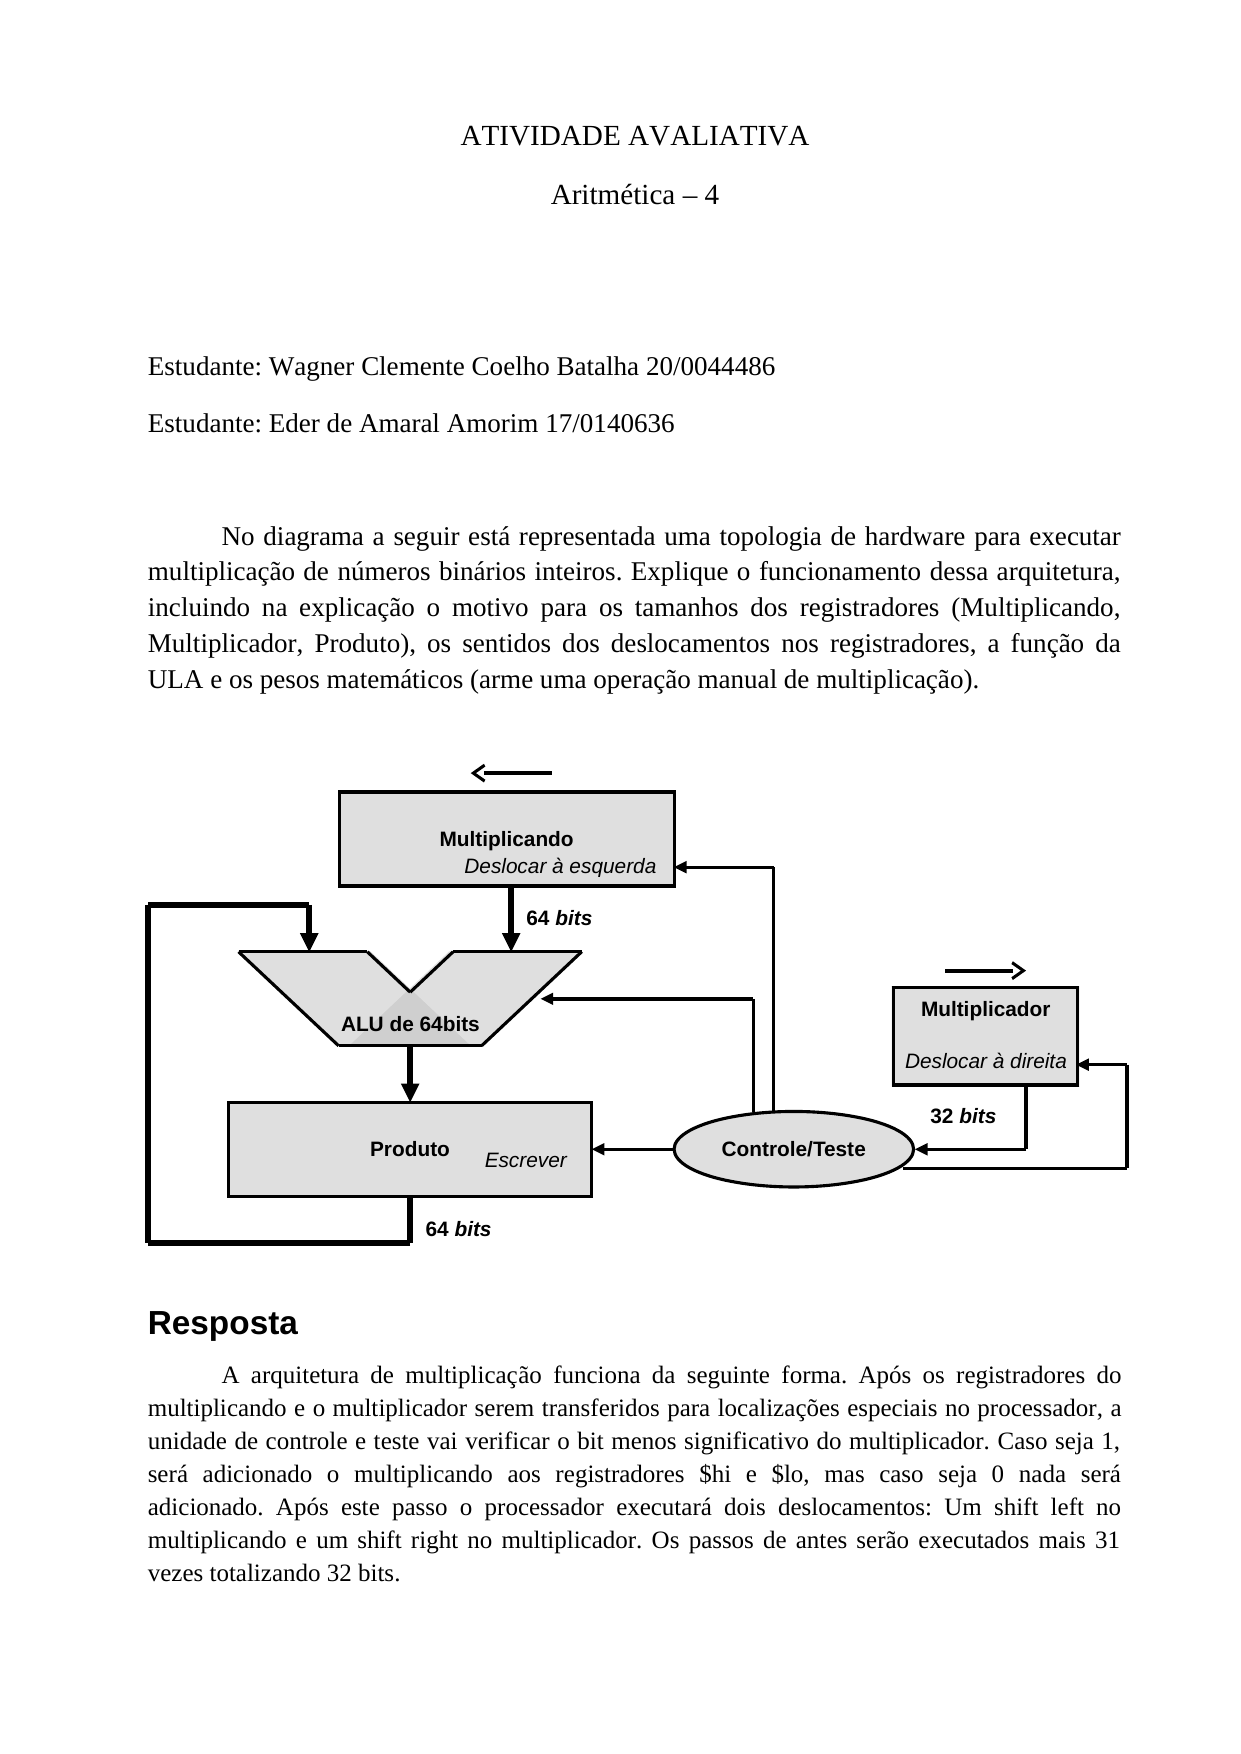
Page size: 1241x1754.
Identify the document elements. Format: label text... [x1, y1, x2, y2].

text 32 bits [930, 1103, 1011, 1127]
subtitle Resposta [151, 908, 409, 1240]
subtitle Resposta [148, 773, 1122, 1148]
text 64 bits [425, 1216, 506, 1240]
text ATIVIDADE AVALIATIVA [148, 118, 1122, 152]
text Deslocar à direita [893, 1049, 1078, 1073]
text A arquitetura de multiplicação funciona da seguinte forma. Após os registradores do multiplicando e o multiplicador serem transferidos para localizações especiais no processador, a unidade de controle e teste vai verificar o bit menos significativo do multiplicador. Caso seja 1, será adicionado o multiplicando aos registradores $hi e $lo, mas caso seja 0 nada será adicionado. Após este passo o processador executará dois deslocamentos: Um shift left no multiplicando e um shift right no multiplicador. Os passos de antes serão executados mais 31 vezes totalizando 32 bits. [148, 1360, 1122, 1587]
text 64 bits [526, 906, 607, 930]
text Estudante: Wagner Clemente Coelho Batalha 20/0044486 [148, 350, 1122, 381]
text Escrever [468, 1148, 567, 1172]
subtitle Resposta [904, 1066, 1122, 1167]
text Estudante: Eder de Amaral Amorim 17/0140636 [148, 407, 1122, 438]
subtitle Resposta [148, 1151, 1122, 1342]
text ALU de 64bits [325, 1012, 495, 1036]
text Deslocar à esquerda [432, 854, 688, 877]
text Multiplicador [910, 997, 1061, 1021]
text No diagrama a seguir está representada uma topologia de hardware para executar multiplicação de números binários inteiros. Explique o funcionamento dessa arquitetura, incluindo na explicação o motivo para os tamanhos dos registradores (Multiplicando, Multiplicador, Produto), os sentidos dos deslocamentos nos registradores, a função da ULA e os pesos matemáticos (arme uma operação manual de multiplicação). [148, 520, 1122, 694]
text Aritmética – 4 [148, 177, 1122, 211]
subtitle Resposta [412, 869, 772, 1148]
